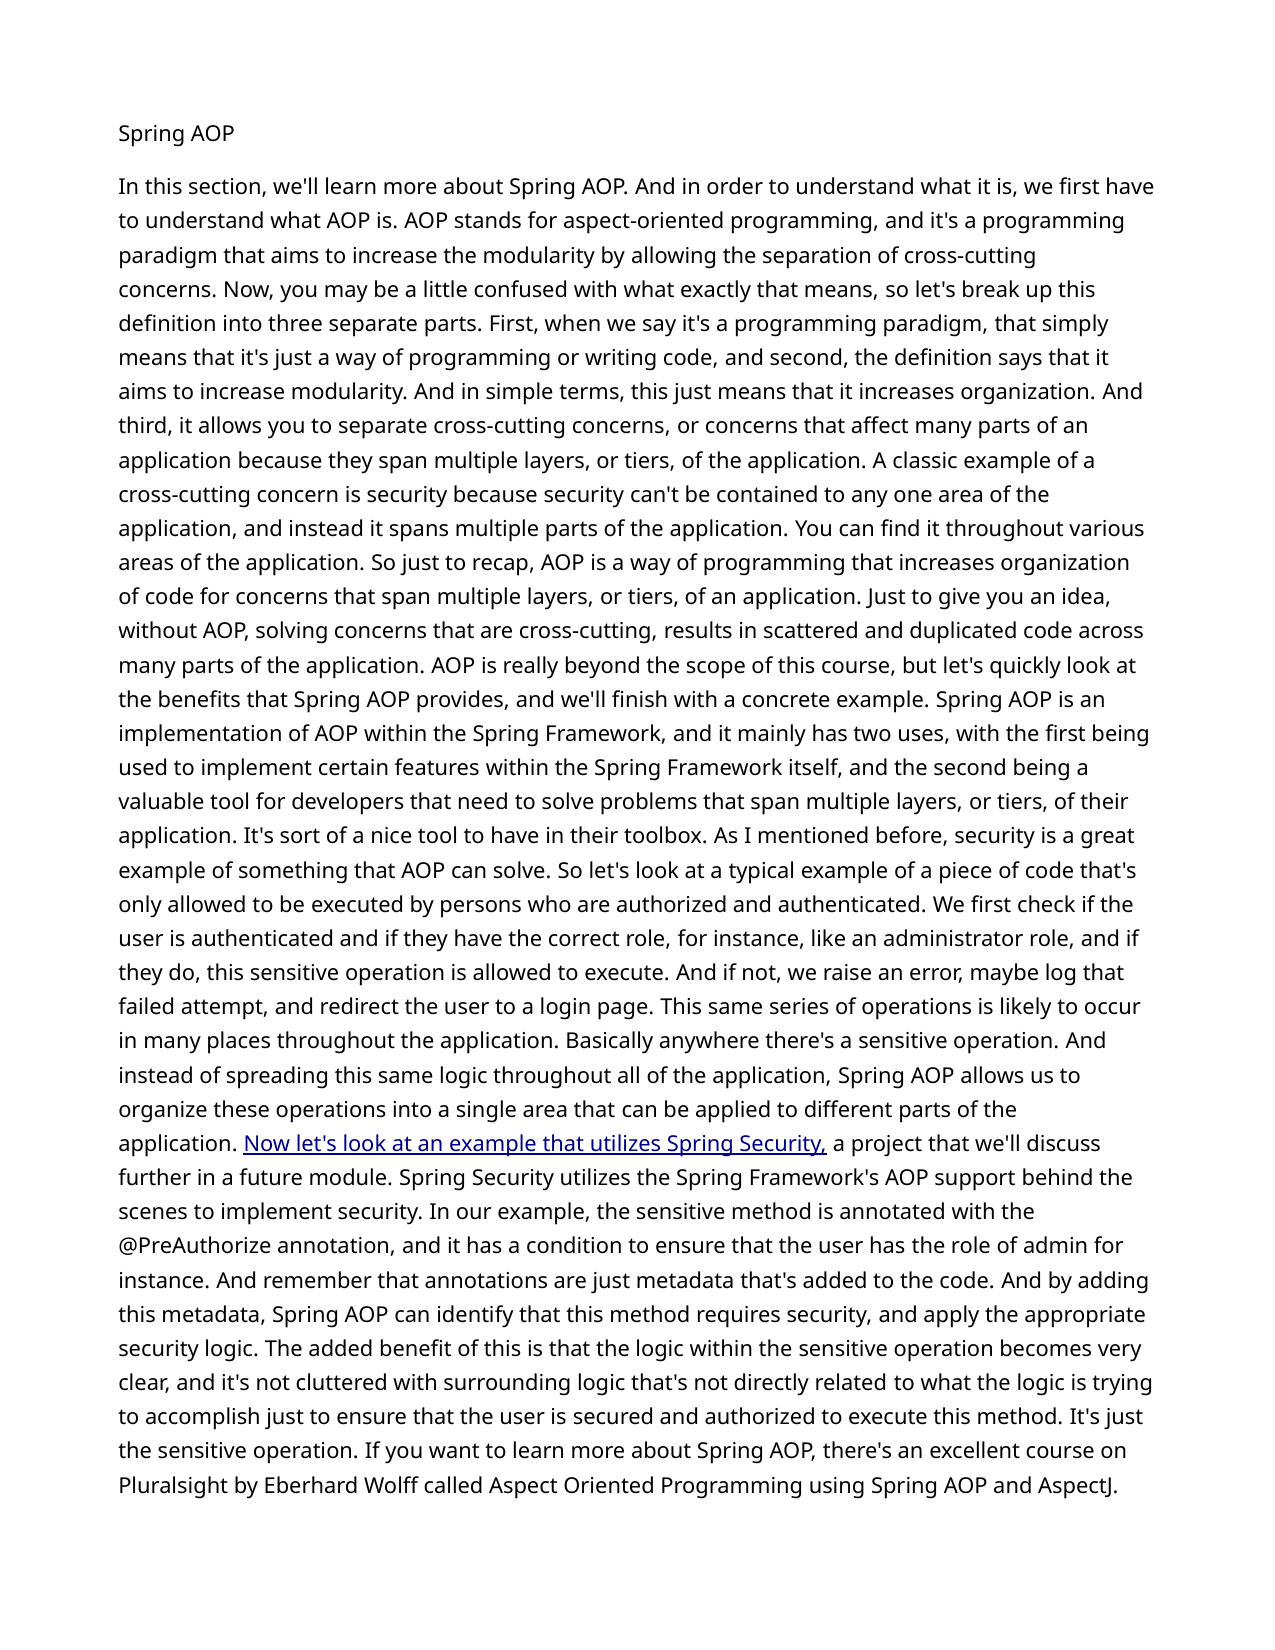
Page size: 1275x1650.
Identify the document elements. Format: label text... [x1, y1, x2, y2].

subtitle Spring AOP [118, 118, 1157, 148]
text In this section, we'll learn more about Spring AOP. And in order to understand what it is, we first have to understand what AOP is. AOP stands for aspect-oriented programming, and it's a programming paradigm that aims to increase the modularity by allowing the separation of cross-cutting concerns. Now, you may be a little confused with what exactly that means, so let's break up this definition into three separate parts. First, when we say it's a programming paradigm, that simply means that it's just a way of programming or writing code, and second, the definition says that it aims to increase modularity. And in simple terms, this just means that it increases organization. And third, it allows you to separate cross-cutting concerns, or concerns that affect many parts of an application because they span multiple layers, or tiers, of the application. A classic example of a cross-cutting concern is security because security can't be contained to any one area of the application, and instead it spans multiple parts of the application. You can find it throughout various areas of the application. So just to recap, AOP is a way of programming that increases organization of code for concerns that span multiple layers, or tiers, of an application. Just to give you an idea, without AOP, solving concerns that are cross-cutting, results in scattered and duplicated code across many parts of the application. AOP is really beyond the scope of this course, but let's quickly look at the benefits that Spring AOP provides, and we'll finish with a concrete example. Spring AOP is an implementation of AOP within the Spring Framework, and it mainly has two uses, with the first being used to implement certain features within the Spring Framework itself, and the second being a valuable tool for developers that need to solve problems that span multiple layers, or tiers, of their application. It's sort of a nice tool to have in their toolbox. As I mentioned before, security is a great example of something that AOP can solve. So let's look at a typical example of a piece of code that's only allowed to be executed by persons who are authorized and authenticated. We first check if the user is authenticated and if they have the correct role, for instance, like an administrator role, and if they do, this sensitive operation is allowed to execute. And if not, we raise an error, maybe log that failed attempt, and redirect the user to a login page. This same series of operations is likely to occur in many places throughout the application. Basically anywhere there's a sensitive operation. And instead of spreading this same logic throughout all of the application, Spring AOP allows us to organize these operations into a single area that can be applied to different parts of the application. Now let's look at an example that utilizes Spring Security, a project that we'll discuss further in a future module. Spring Security utilizes the Spring Framework's AOP support behind the scenes to implement security. In our example, the sensitive method is annotated with the @PreAuthorize annotation, and it has a condition to ensure that the user has the role of admin for instance. And remember that annotations are just metadata that's added to the code. And by adding this metadata, Spring AOP can identify that this method requires security, and apply the appropriate security logic. The added benefit of this is that the logic within the sensitive operation becomes very clear, and it's not cluttered with surrounding logic that's not directly related to what the logic is trying to accomplish just to ensure that the user is secured and authorized to execute this method. It's just the sensitive operation. If you want to learn more about Spring AOP, there's an excellent course on Pluralsight by Eberhard Wolff called Aspect Oriented Programming using Spring AOP and AspectJ. [118, 171, 1157, 1499]
